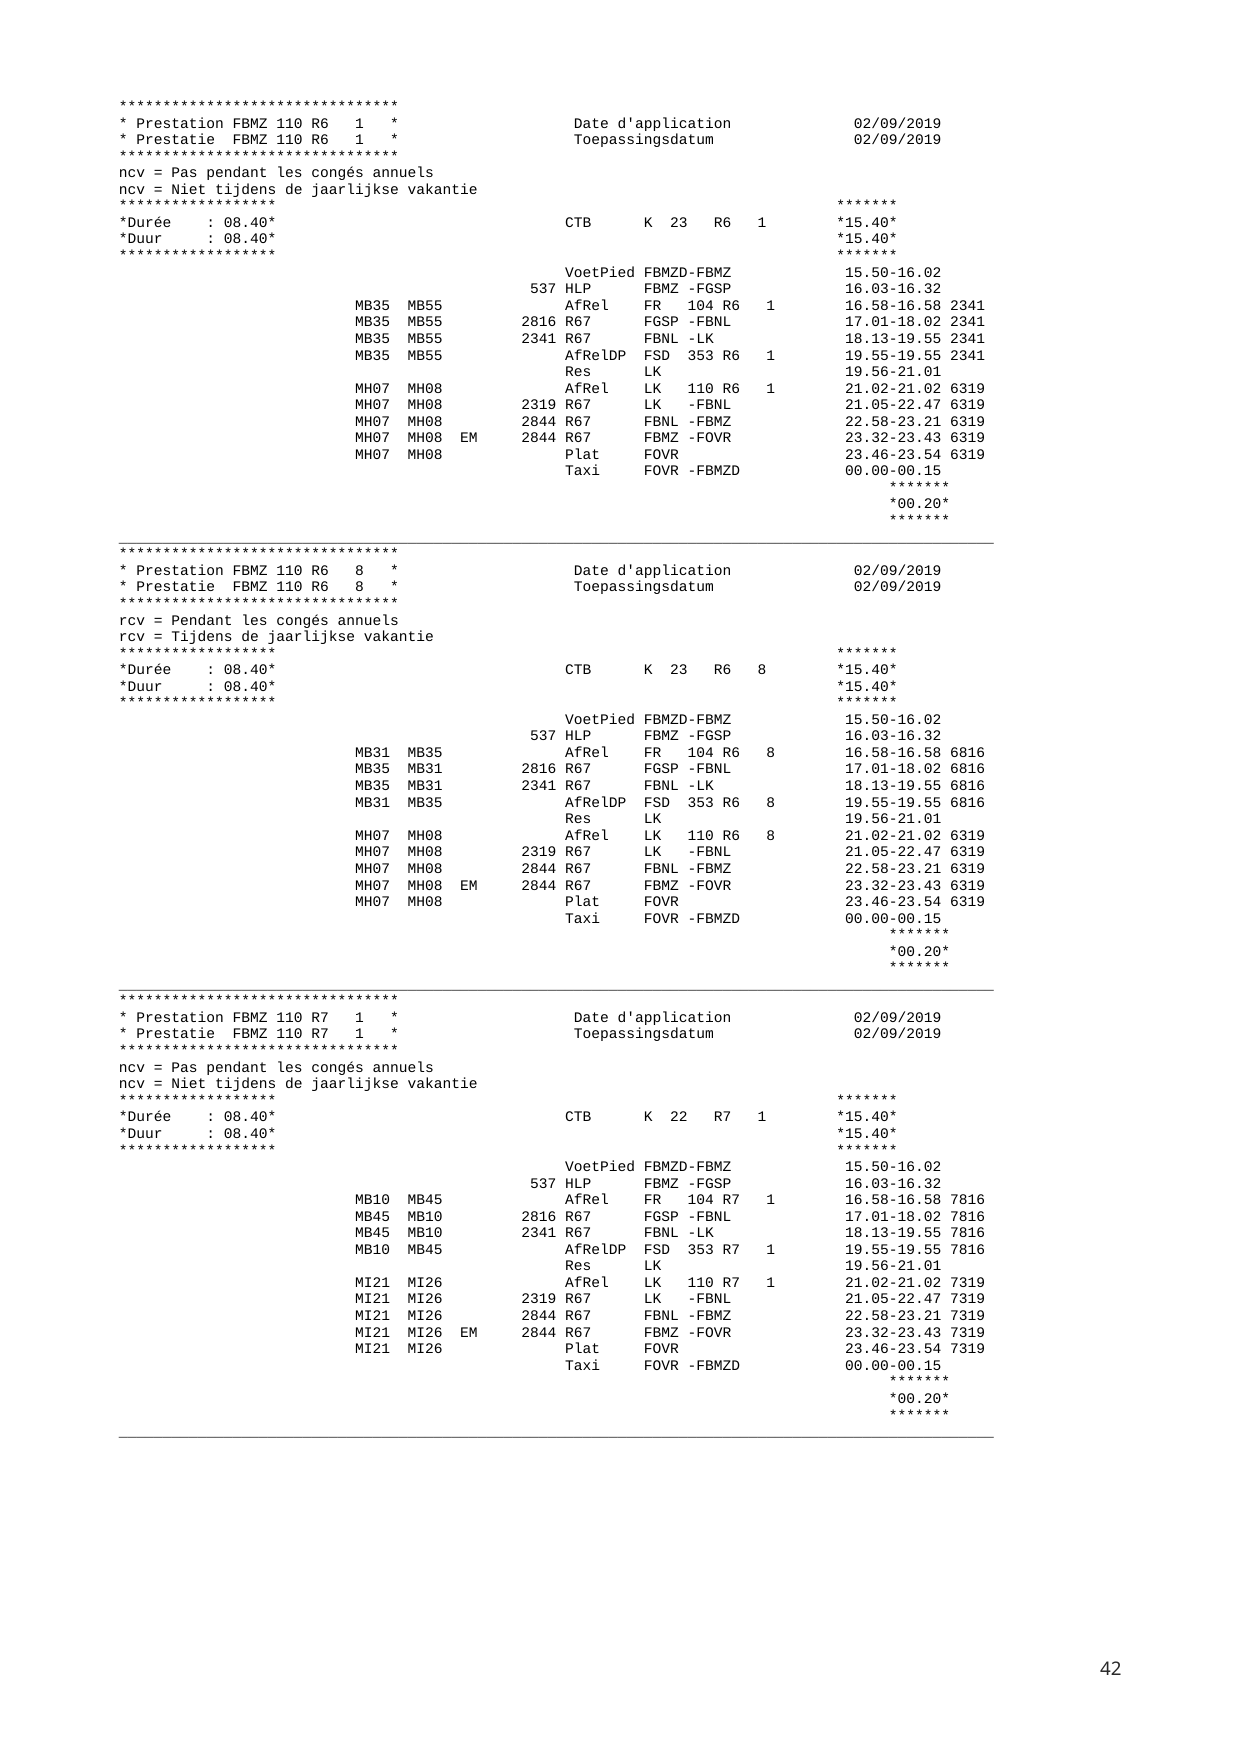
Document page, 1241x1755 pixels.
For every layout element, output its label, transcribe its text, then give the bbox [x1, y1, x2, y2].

text ******************************** * Prestation FBMZ 110 R6 1 * Date d'application 02/09/2019 * Prestatie FBMZ 110 R6 1 * Toepassingsdatum 02/09/2019 ******************************** ncv = Pas pendant les congés annuels ncv = Niet tijdens de jaarlijkse vakantie ****************** ******* *Durée : 08.40* CTB K 23 R6 1 *15.40* *Duur : 08.40* *15.40* ****************** ******* VoetPied FBMZD-FBMZ 15.50-16.02 537 HLP FBMZ -FGSP 16.03-16.32 MB35 MB55 AfRel FR 104 R6 1 16.58-16.58 2341 MB35 MB55 2816 R67 FGSP -FBNL 17.01-18.02 2341 MB35 MB55 2341 R67 FBNL -LK 18.13-19.55 2341 MB35 MB55 AfRelDP FSD 353 R6 1 19.55-19.55 2341 Res LK 19.56-21.01 MH07 MH08 AfRel LK 110 R6 1 21.02-21.02 6319 MH07 MH08 2319 R67 LK -FBNL 21.05-22.47 6319 MH07 MH08 2844 R67 FBNL -FBMZ 22.58-23.21 6319 MH07 MH08 EM 2844 R67 FBMZ -FOVR 23.32-23.43 6319 MH07 MH08 Plat FOVR 23.46-23.54 6319 Taxi FOVR -FBMZD 00.00-00.15 ******* *00.20* ******* ____________________________________________________________________________________________________ [119, 99, 1122, 546]
text ******************************** * Prestation FBMZ 110 R7 1 * Date d'application 02/09/2019 * Prestatie FBMZ 110 R7 1 * Toepassingsdatum 02/09/2019 ******************************** ncv = Pas pendant les congés annuels ncv = Niet tijdens de jaarlijkse vakantie ****************** ******* *Durée : 08.40* CTB K 22 R7 1 *15.40* *Duur : 08.40* *15.40* ****************** ******* VoetPied FBMZD-FBMZ 15.50-16.02 537 HLP FBMZ -FGSP 16.03-16.32 MB10 MB45 AfRel FR 104 R7 1 16.58-16.58 7816 MB45 MB10 2816 R67 FGSP -FBNL 17.01-18.02 7816 MB45 MB10 2341 R67 FBNL -LK 18.13-19.55 7816 MB10 MB45 AfRelDP FSD 353 R7 1 19.55-19.55 7816 Res LK 19.56-21.01 MI21 MI26 AfRel LK 110 R7 1 21.02-21.02 7319 MI21 MI26 2319 R67 LK -FBNL 21.05-22.47 7319 MI21 MI26 2844 R67 FBNL -FBMZ 22.58-23.21 7319 MI21 MI26 EM 2844 R67 FBMZ -FOVR 23.32-23.43 7319 MI21 MI26 Plat FOVR 23.46-23.54 7319 Taxi FOVR -FBMZD 00.00-00.15 ******* *00.20* ******* ____________________________________________________________________________________________________ [119, 994, 1122, 1441]
text ******************************** * Prestation FBMZ 110 R6 8 * Date d'application 02/09/2019 * Prestatie FBMZ 110 R6 8 * Toepassingsdatum 02/09/2019 ******************************** rcv = Pendant les congés annuels rcv = Tijdens de jaarlijkse vakantie ****************** ******* *Durée : 08.40* CTB K 23 R6 8 *15.40* *Duur : 08.40* *15.40* ****************** ******* VoetPied FBMZD-FBMZ 15.50-16.02 537 HLP FBMZ -FGSP 16.03-16.32 MB31 MB35 AfRel FR 104 R6 8 16.58-16.58 6816 MB35 MB31 2816 R67 FGSP -FBNL 17.01-18.02 6816 MB35 MB31 2341 R67 FBNL -LK 18.13-19.55 6816 MB31 MB35 AfRelDP FSD 353 R6 8 19.55-19.55 6816 Res LK 19.56-21.01 MH07 MH08 AfRel LK 110 R6 8 21.02-21.02 6319 MH07 MH08 2319 R67 LK -FBNL 21.05-22.47 6319 MH07 MH08 2844 R67 FBNL -FBMZ 22.58-23.21 6319 MH07 MH08 EM 2844 R67 FBMZ -FOVR 23.32-23.43 6319 MH07 MH08 Plat FOVR 23.46-23.54 6319 Taxi FOVR -FBMZD 00.00-00.15 ******* *00.20* ******* ____________________________________________________________________________________________________ [119, 546, 1122, 994]
